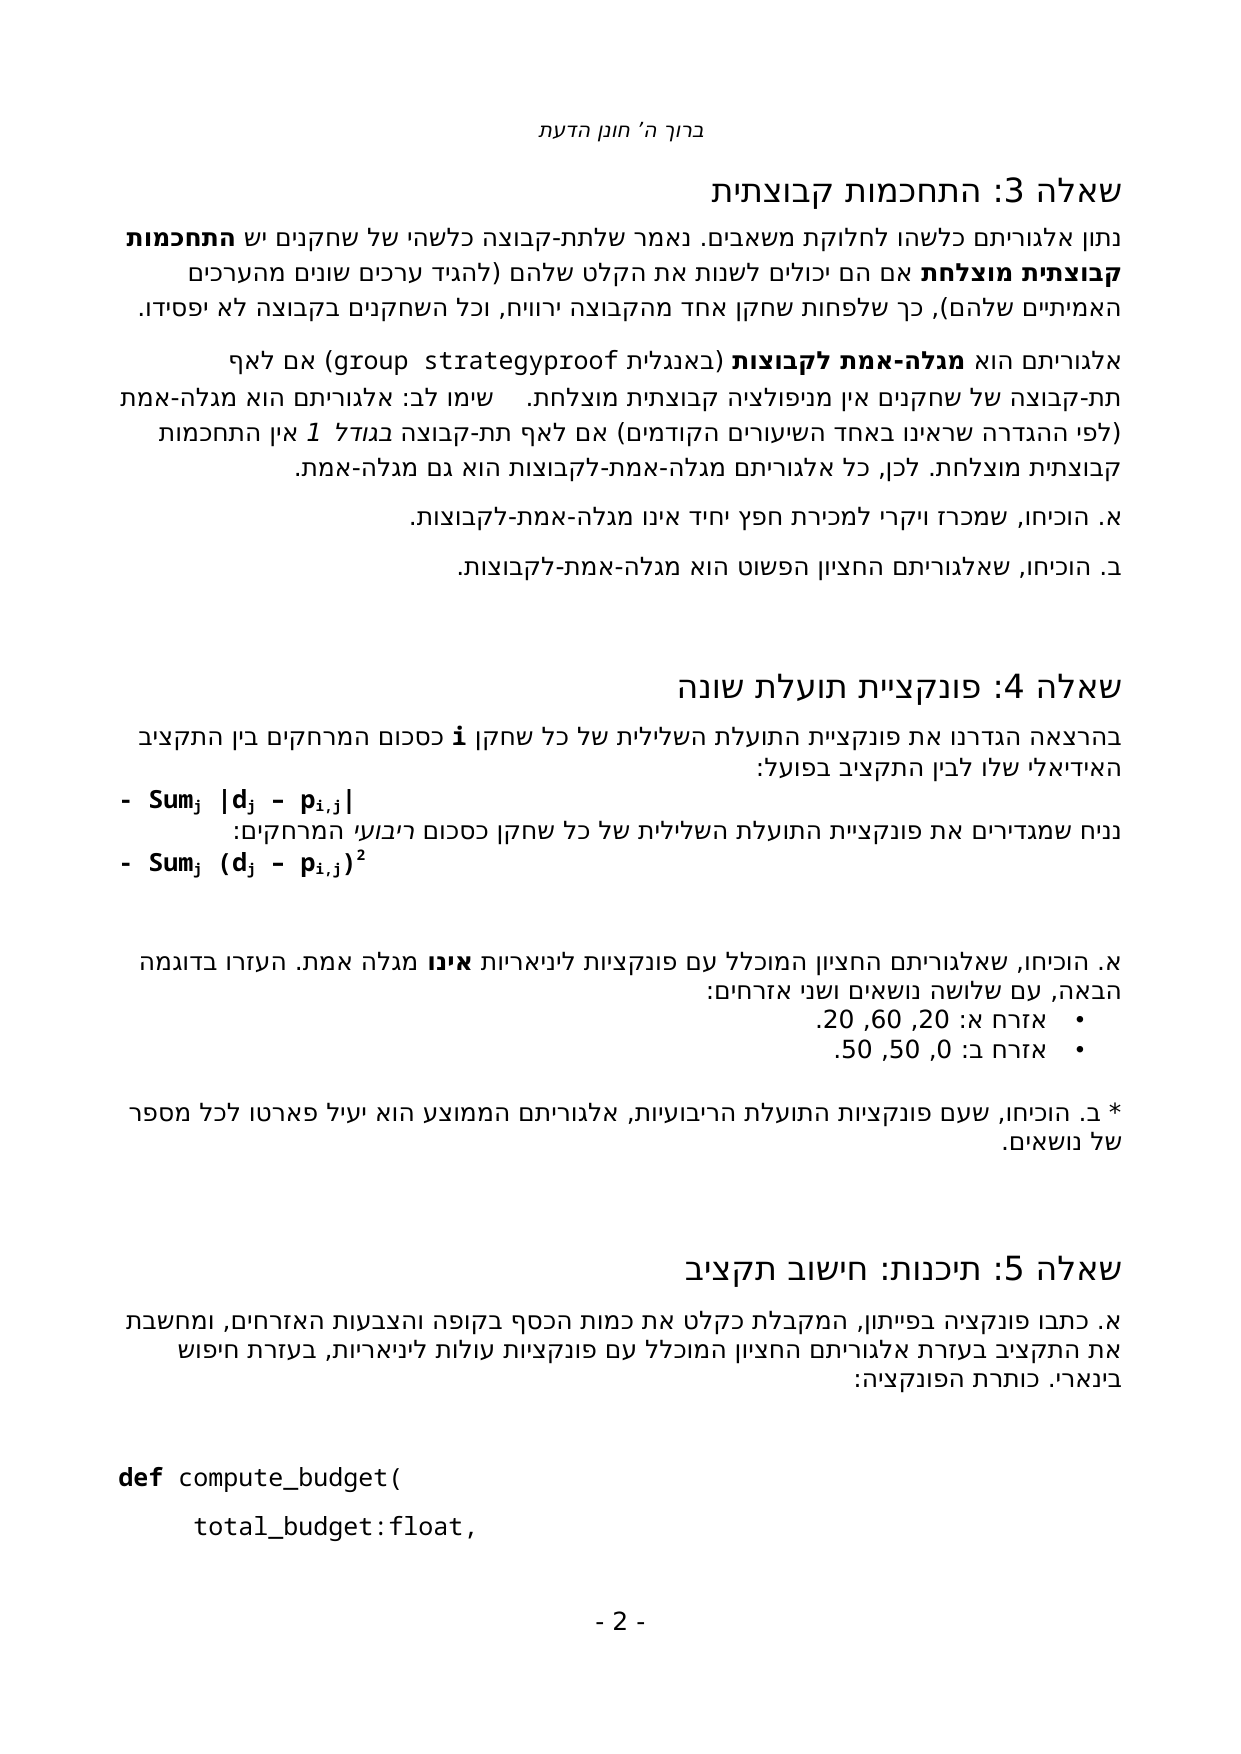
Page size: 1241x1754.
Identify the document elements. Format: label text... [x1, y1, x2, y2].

text א. הוכיחו, שאלגוריתם החציון המוכלל עם פונקציות ליניאריות אינו מגלה אמת. העזרו בדוגמה הבאה, עם שלושה נושאים ושני אזרחים: [118, 947, 1122, 1006]
subtitle שאלה 4: פונקציית תועלת שונה [118, 667, 1122, 706]
text def compute_budget( [118, 1460, 1122, 1494]
text - Sumj (dj – pi,j)2 [118, 845, 1122, 879]
text * ב. הוכיחו, שעם פונקציות התועלת הריבועיות, אלגוריתם הממוצע הוא יעיל פארטו לכל מספר של נושאים. [118, 1098, 1122, 1156]
text א. כתבו פונקציה בפייתון, המקבלת כקלט את כמות הכסף בקופה והצבעות האזרחים, ומחשבת את התקציב בעזרת אלגוריתם החציון המוכלל עם פונקציות עולות ליניאריות, בעזרת חיפוש בינארי. כותרת הפונקציה: [118, 1306, 1122, 1394]
list אזרח א: 20, 60, 20. [118, 1006, 1084, 1035]
text נניח שמגדירים את פונקציית התועלת השלילית של כל שחקן כסכום ריבועי המרחקים: [118, 816, 1122, 845]
text total_budget:float, [118, 1509, 1122, 1543]
text - Sumj |dj – pi,j| [118, 782, 1122, 816]
text א. הוכיחו, שמכרז ויקרי למכירת חפץ יחיד אינו מגלה-אמת-לקבוצות. [118, 502, 1122, 531]
subtitle שאלה 3: התחכמות קבוצתית [118, 172, 1122, 211]
list אזרח ב: 0, 50, 50. [118, 1035, 1084, 1064]
text ב. הוכיחו, שאלגוריתם החציון הפשוט הוא מגלה-אמת-לקבוצות. [118, 552, 1122, 581]
text בהרצאה הגדרנו את פונקציית התועלת השלילית של כל שחקן i כסכום המרחקים בין התקציב האידיאלי שלו לבין התקציב בפועל: [118, 719, 1122, 782]
subtitle שאלה 5: תיכנות: חישוב תקציב [118, 1249, 1122, 1288]
text נתון אלגוריתם כלשהו לחלוקת משאבים. נאמר שלתת-קבוצה כלשהי של שחקנים יש התחכמות קבוצתית מוצלחת אם הם יכולים לשנות את הקלט שלהם (להגיד ערכים שונים מהערכים האמיתיים שלהם), כך שלפחות שחקן אחד מהקבוצה ירוויח, וכל השחקנים בקבוצה לא יפסידו. [118, 223, 1122, 322]
text אלגוריתם הוא מגלה-אמת לקבוצות (באנגלית group strategyproof) אם לאף תת-קבוצה של שחקנים אין מניפולציה קבוצתית מוצלחת. שימו לב: אלגוריתם הוא מגלה-אמת (לפי ההגדרה שראינו באחד השיעורים הקודמים) אם לאף תת-קבוצה בגודל 1 אין התחכמות קבוצתית מוצלחת. לכן, כל אלגוריתם מגלה-אמת-לקבוצות הוא גם מגלה-אמת. [118, 343, 1122, 482]
